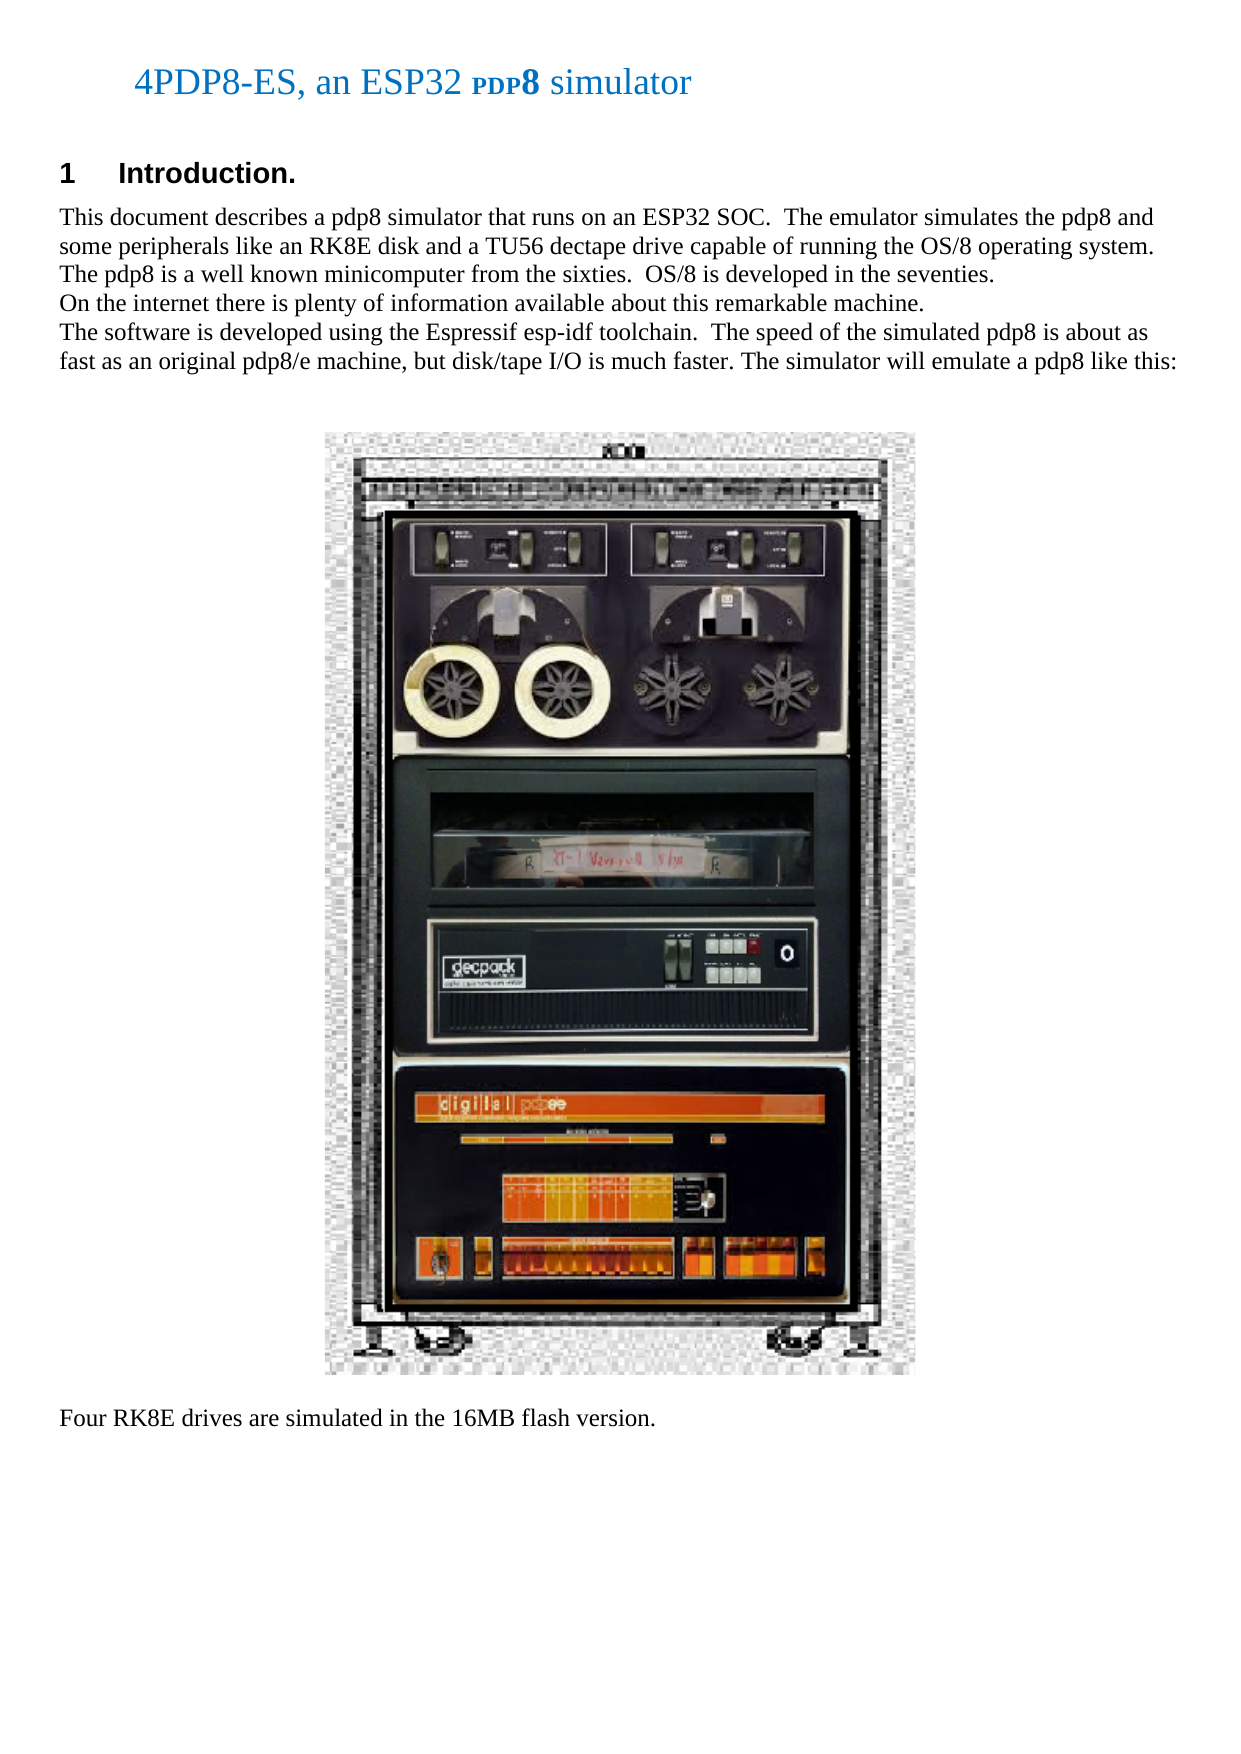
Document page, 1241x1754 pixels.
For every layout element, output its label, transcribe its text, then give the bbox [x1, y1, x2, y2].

list 4PDP8-ES, an ESP32 pdp8 simulator [134, 59, 1181, 102]
text On the internet there is plenty of information available about this remarkable machine. [59, 288, 1181, 317]
text This document describes a pdp8 simulator that runs on an ESP32 SOC. The emulator simulates the pdp8 and some peripherals like an RK8E disk and a TU56 dectape drive capable of running the OS/8 operating system. [59, 202, 1181, 259]
subtitle Introduction. [59, 156, 1181, 189]
text Four RK8E drives are simulated in the 16MB flash version. [59, 1403, 1181, 1432]
text The pdp8 is a well known minicomputer from the sixties. OS/8 is developed in the seventies. [59, 259, 1181, 288]
picture [324, 432, 916, 1375]
text The software is developed using the Espressif esp-idf toolchain. The speed of the simulated pdp8 is about as fast as an original pdp8/e machine, but disk/tape I/O is much faster. The simulator will emulate a pdp8 like this: [59, 317, 1181, 374]
